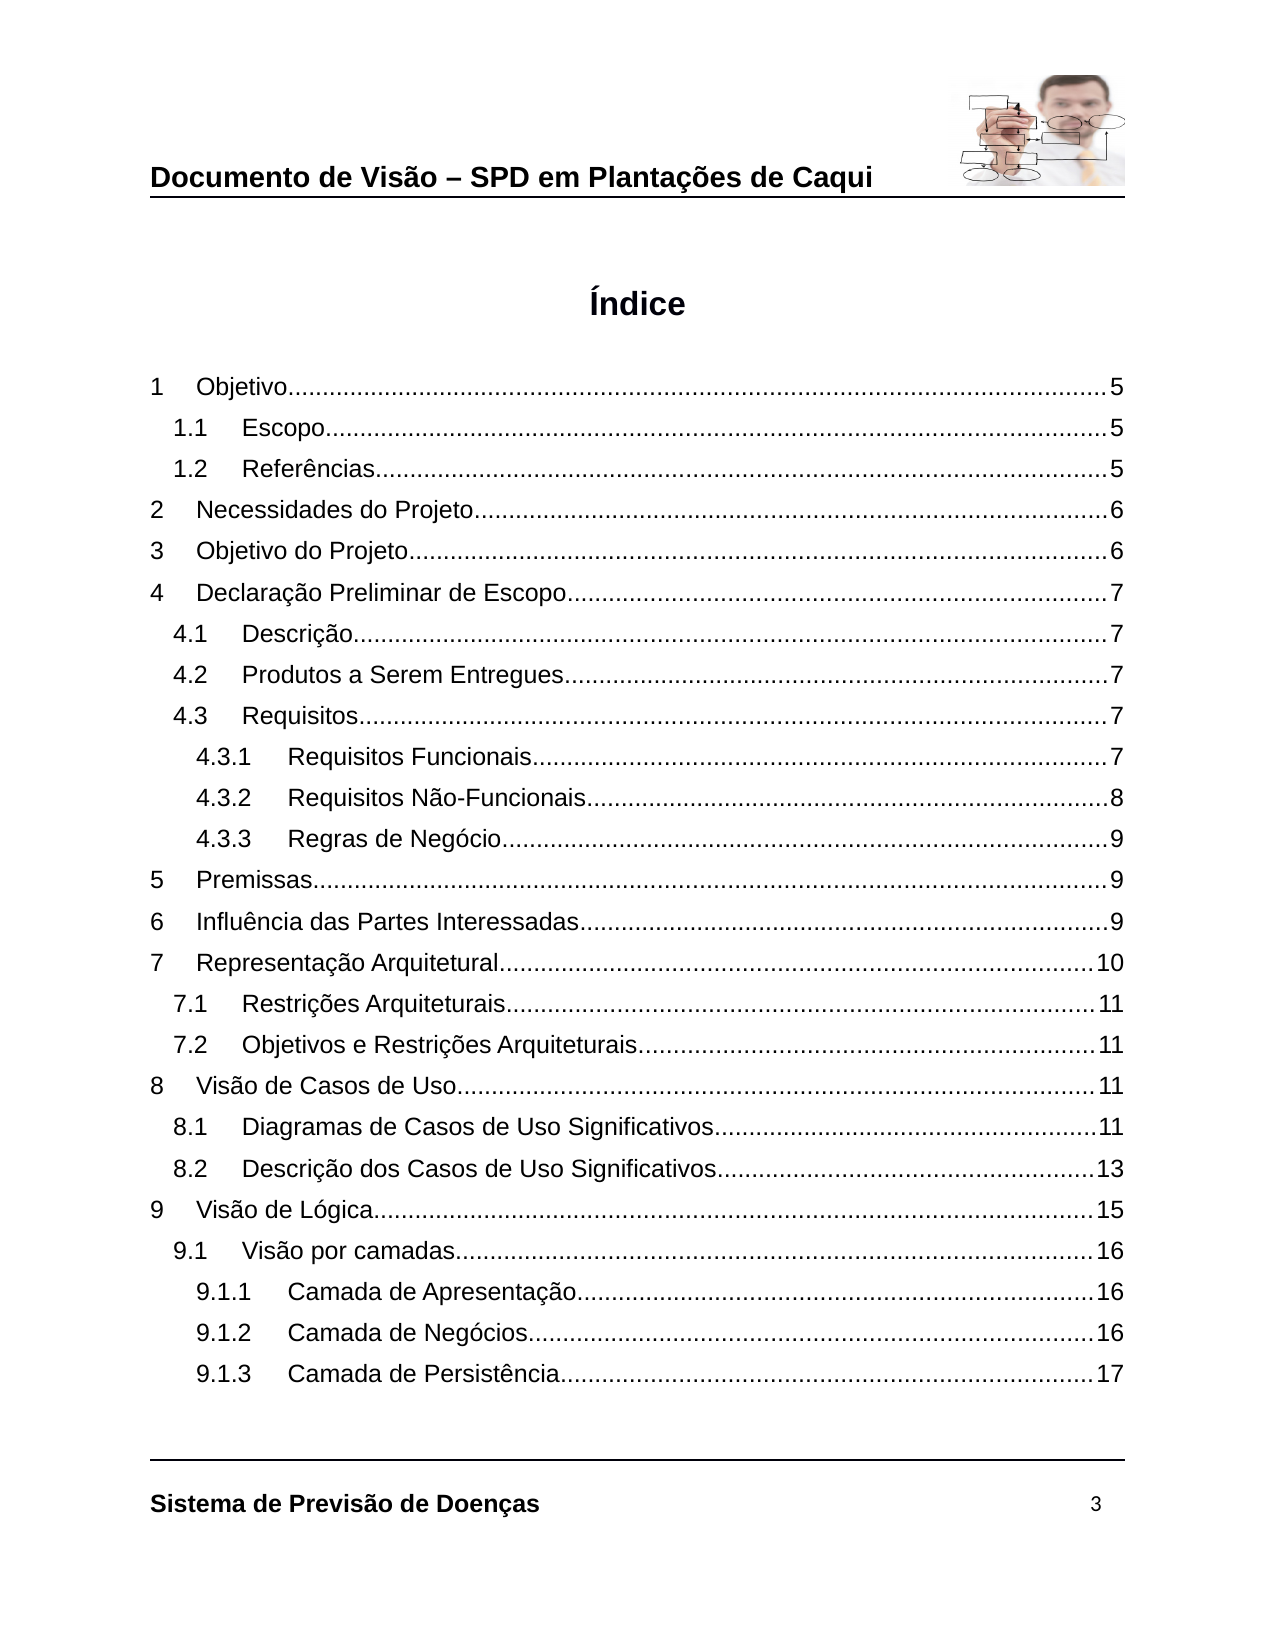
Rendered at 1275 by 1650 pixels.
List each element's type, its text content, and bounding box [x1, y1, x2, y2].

text 4.3 Requisitos 7 [173, 701, 1125, 730]
text 6 Influência das Partes Interessadas 9 [150, 907, 1125, 935]
text 9.1 Visão por camadas 16 [173, 1236, 1125, 1264]
text 7.2 Objetivos e Restrições Arquiteturais 11 [173, 1030, 1125, 1059]
text 1.2 Referências 5 [173, 454, 1125, 483]
text 9.1.3 Camada de Persistência 17 [196, 1359, 1125, 1388]
text 4.2 Produtos a Serem Entregues 7 [173, 660, 1125, 688]
text 7 Representação Arquitetural 10 [150, 948, 1125, 977]
text 7.1 Restrições Arquiteturais 11 [173, 989, 1125, 1018]
text 1 Objetivo 5 [150, 372, 1125, 401]
text 4 Declaração Preliminar de Escopo 7 [150, 577, 1125, 606]
subtitle Índice [150, 284, 1125, 323]
text 9.1.2 Camada de Negócios 16 [196, 1318, 1125, 1347]
text 8 Visão de Casos de Uso 11 [150, 1071, 1125, 1100]
picture [947, 75, 1125, 186]
text 1.1 Escopo 5 [173, 413, 1125, 442]
text 9 Visão de Lógica 15 [150, 1195, 1125, 1223]
text 8.1 Diagramas de Casos de Uso Significativos 11 [173, 1112, 1125, 1141]
text 4.1 Descrição 7 [173, 619, 1125, 647]
text 3 Objetivo do Projeto 6 [150, 536, 1125, 565]
text 5 Premissas 9 [150, 866, 1125, 894]
text 4.3.3 Regras de Negócio 9 [196, 824, 1125, 853]
text 2 Necessidades do Projeto 6 [150, 495, 1125, 524]
text 4.3.1 Requisitos Funcionais 7 [196, 742, 1125, 771]
text 8.2 Descrição dos Casos de Uso Significativos 13 [173, 1153, 1125, 1182]
text 9.1.1 Camada de Apresentação 16 [196, 1277, 1125, 1306]
text 4.3.2 Requisitos Não-Funcionais 8 [196, 783, 1125, 812]
